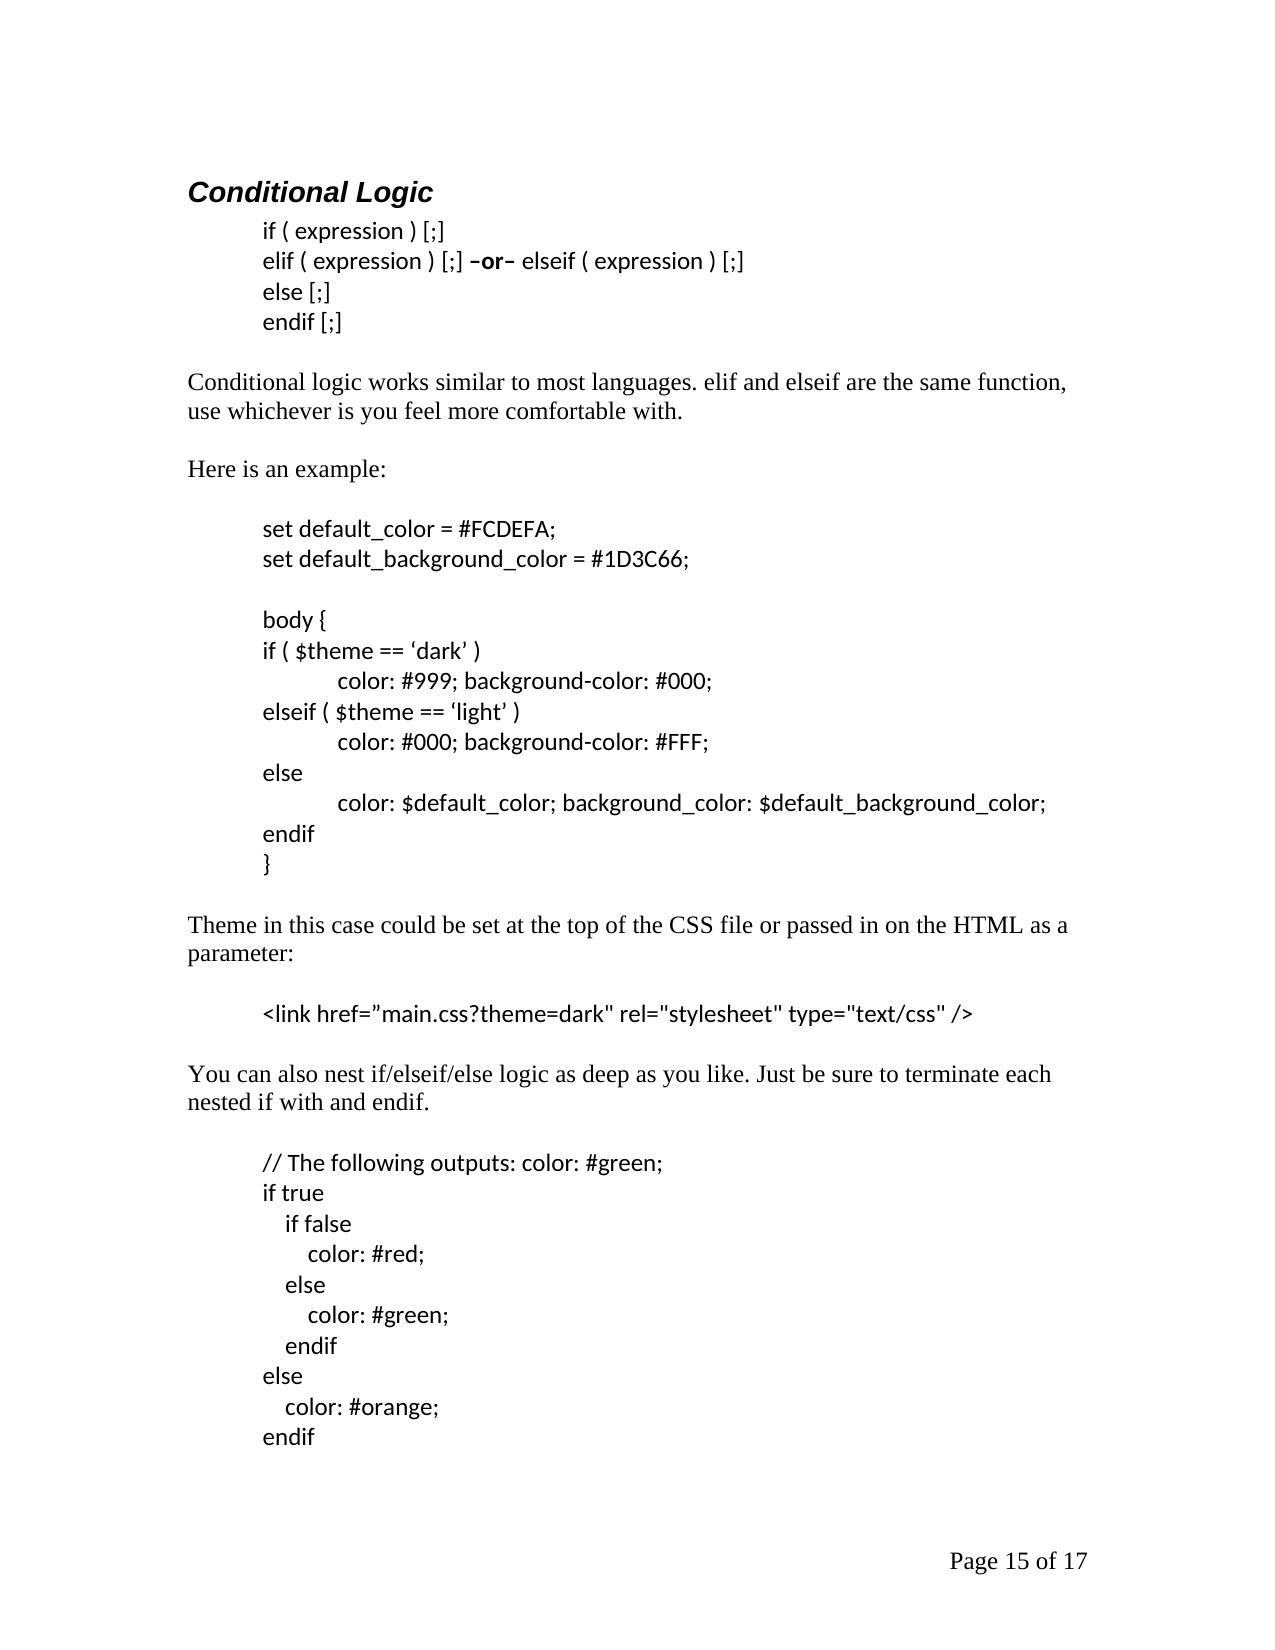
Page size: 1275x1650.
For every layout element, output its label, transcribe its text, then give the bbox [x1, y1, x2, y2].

text if true [262, 1177, 1087, 1208]
text endif [;] [187, 306, 1087, 337]
text color: #999; background-color: #000; [337, 666, 1087, 696]
text Conditional logic works similar to most languages. elif and elseif are the same function, use whichever is you feel more comfortable with. [187, 367, 1087, 425]
text color: #red; [262, 1238, 1087, 1269]
text You can also nest if/elseif/else logic as deep as you like. Just be sure to terminate each nested if with and endif. [187, 1059, 1087, 1116]
subtitle Conditional Logic [187, 175, 1087, 208]
text // The following outputs: color: #green; [262, 1147, 1087, 1177]
text set default_color = #FCDEFA; [262, 513, 1087, 543]
text color: #000; background-color: #FFF; [337, 727, 1087, 757]
text if false [262, 1208, 1087, 1238]
text set default_background_color = #1D3C66; [262, 543, 1087, 574]
text } [262, 849, 1087, 879]
text elseif ( $theme == ‘light’ ) [187, 696, 1087, 727]
text color: $default_color; background_color: $default_background_color; [187, 788, 1087, 818]
text endif [262, 1330, 1087, 1360]
text color: #green; [262, 1299, 1087, 1330]
text endif [262, 1421, 1087, 1452]
text else [187, 757, 1087, 788]
text else [;] [187, 276, 1087, 306]
text elif ( expression ) [;] –or– elseif ( expression ) [;] [187, 245, 1087, 276]
text Theme in this case could be set at the top of the CSS file or passed in on the HTML as a parameter: [187, 910, 1087, 967]
text <link href=”main.css?theme=dark" rel="stylesheet" type="text/css" /> [262, 998, 1087, 1028]
text if ( $theme == ‘dark’ ) [262, 635, 1087, 666]
text body { [262, 604, 1087, 635]
text color: #orange; [262, 1391, 1087, 1421]
text endif [262, 818, 1087, 849]
text else [262, 1360, 1087, 1391]
text else [262, 1269, 1087, 1299]
text Here is an example: [187, 454, 1087, 482]
text if ( expression ) [;] [187, 215, 1087, 245]
